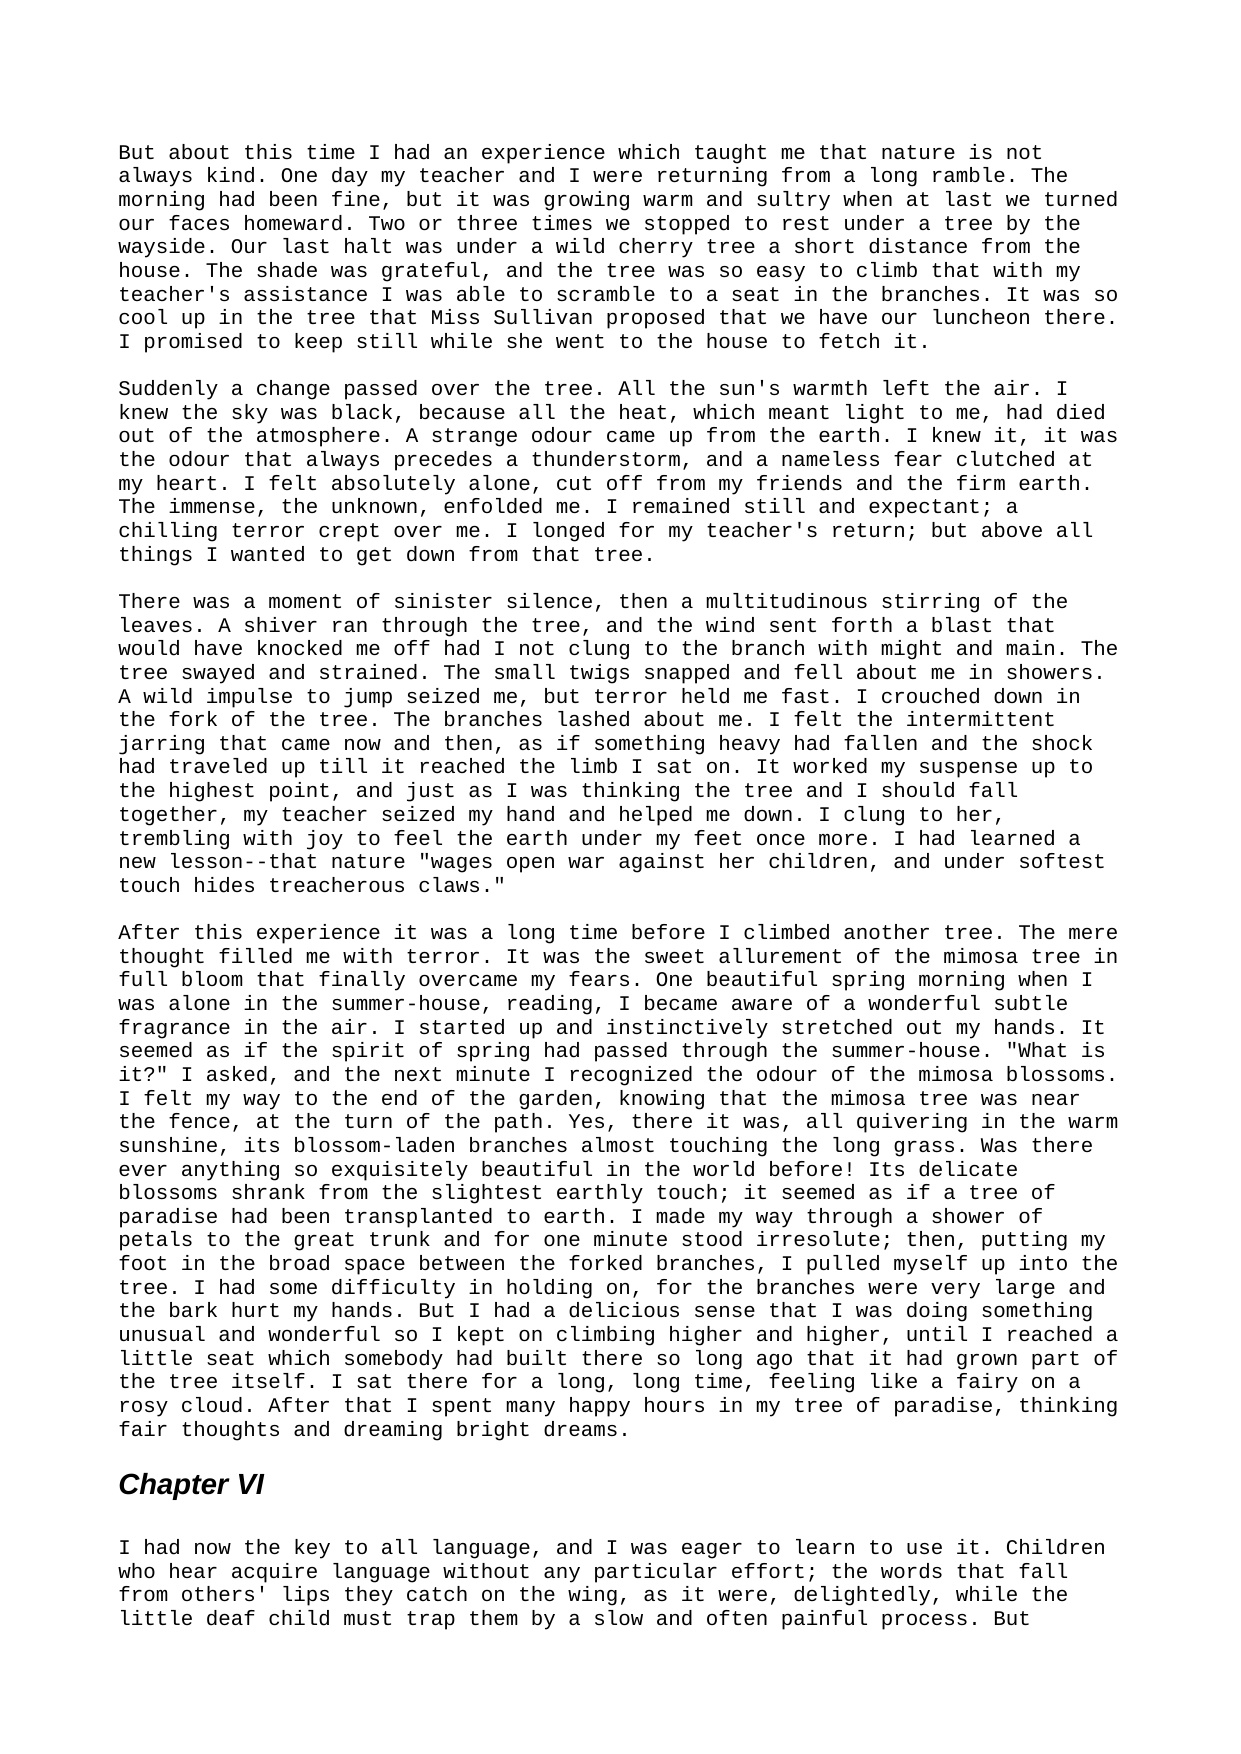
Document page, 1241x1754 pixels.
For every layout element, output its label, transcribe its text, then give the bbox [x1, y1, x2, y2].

text After this experience it was a long time before I climbed another tree. The mere thought filled me with terror. It was the sweet allurement of the mimosa tree in full bloom that finally overcame my fears. One beautiful spring morning when I was alone in the summer-house, reading, I became aware of a wonderful subtle fragrance in the air. I started up and instinctively stretched out my hands. It seemed as if the spirit of spring had passed through the summer-house. "What is it?" I asked, and the next minute I recognized the odour of the mimosa blossoms. I felt my way to the end of the garden, knowing that the mimosa tree was near the fence, at the turn of the path. Yes, there it was, all quivering in the warm sunshine, its blossom-laden branches almost touching the long grass. Was there ever anything so exquisitely beautiful in the world before! Its delicate blossoms shrank from the slightest earthly touch; it seemed as if a tree of paradise had been transplanted to earth. I made my way through a shower of petals to the great trunk and for one minute stood irresolute; then, putting my foot in the broad space between the forked branches, I pulled myself up into the tree. I had some difficulty in holding on, for the branches were very large and the bark hurt my hands. But I had a delicious sense that I was doing something unusual and wonderful so I kept on climbing higher and higher, until I reached a little seat which somebody had built there so long ago that it had grown part of the tree itself. I sat there for a long, long time, feeling like a fairy on a rosy cloud. After that I spent many happy hours in my tree of paradise, thinking fair thoughts and dreaming bright dreams. [118, 922, 1122, 1442]
text There was a moment of sinister silence, then a multitudinous stirring of the leaves. A shiver ran through the tree, and the wind sent forth a blast that would have knocked me off had I not clung to the branch with might and main. The tree swayed and strained. The small twigs snapped and fell about me in showers. A wild impulse to jump seized me, but terror held me fast. I crouched down in the fork of the tree. The branches lashed about me. I felt the intermittent jarring that came now and then, as if something heavy had fallen and the shock had traveled up till it reached the limb I sat on. It worked my suspense up to the highest point, and just as I was thinking the tree and I should fall together, my teacher seized my hand and helped me down. I clung to her, trembling with joy to feel the earth under my feet once more. I had learned a new lesson--that nature "wages open war against her children, and under softest touch hides treacherous claws." [118, 591, 1122, 898]
subtitle Chapter VI [118, 1467, 1122, 1501]
text I had now the key to all language, and I was eager to learn to use it. Children who hear acquire language without any particular effort; the words that fall from others' lips they catch on the wing, as it were, delightedly, while the little deaf child must trap them by a slow and often painful process. But [118, 1537, 1122, 1632]
text But about this time I had an experience which taught me that nature is not always kind. One day my teacher and I were returning from a long ramble. The morning had been fine, but it was growing warm and sultry when at last we turned our faces homeward. Two or three times we stopped to rest under a tree by the wayside. Our last halt was under a wild cherry tree a short distance from the house. The shade was grateful, and the tree was so easy to climb that with my teacher's assistance I was able to scramble to a seat in the branches. It was so cool up in the tree that Miss Sullivan proposed that we have our luncheon there. I promised to keep still while she went to the house to fetch it. [118, 142, 1122, 354]
text Suddenly a change passed over the tree. All the sun's warmth left the air. I knew the sky was black, because all the heat, which meant light to me, had died out of the atmosphere. A strange odour came up from the earth. I knew it, it was the odour that always precedes a thunderstorm, and a nameless fear clutched at my heart. I felt absolutely alone, cut off from my friends and the firm earth. The immense, the unknown, enfolded me. I remained still and expectant; a chilling terror crept over me. I longed for my teacher's return; but above all things I wanted to get down from that tree. [118, 378, 1122, 567]
